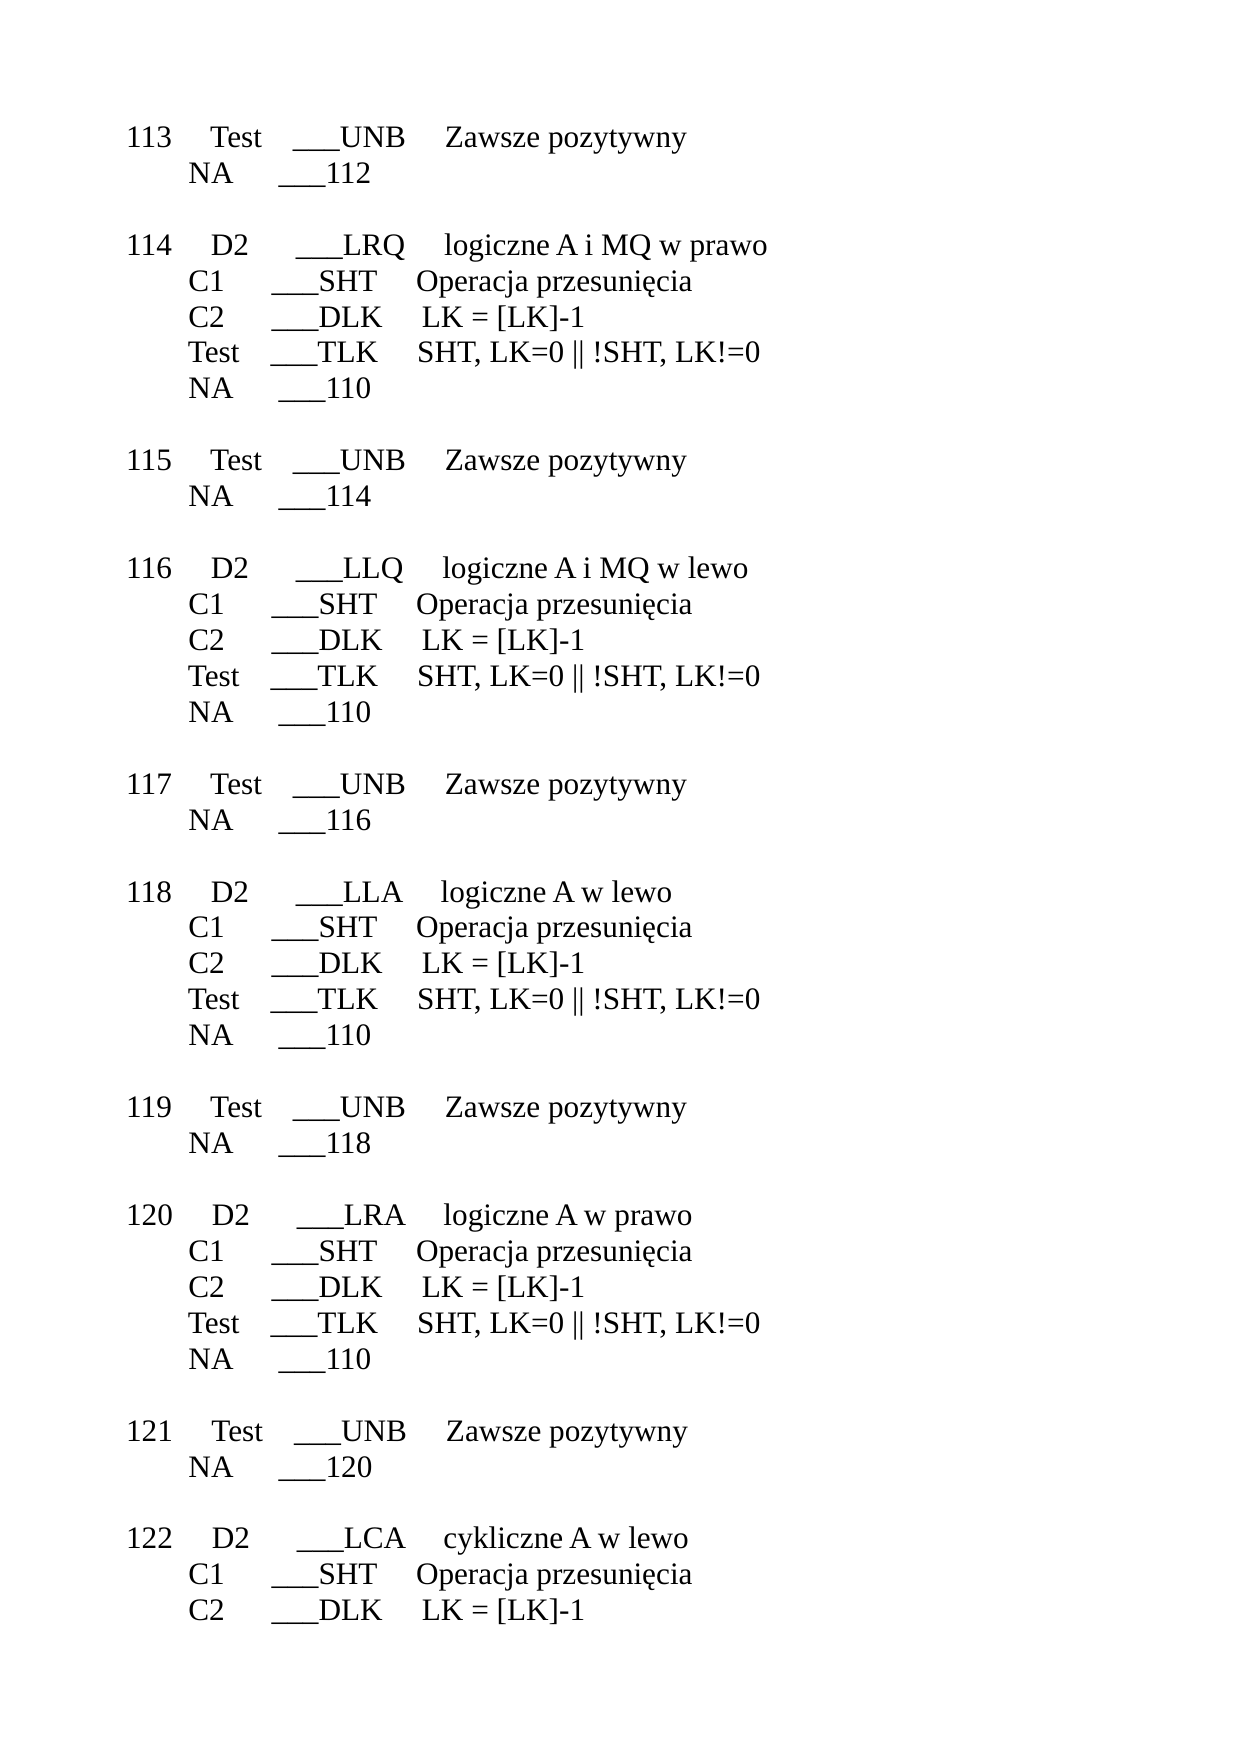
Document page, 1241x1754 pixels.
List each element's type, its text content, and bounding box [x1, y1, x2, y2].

text C1 ___SHT Operacja przesunięcia [118, 585, 1122, 621]
text 122 D2 ___LCA cykliczne A w lewo [118, 1520, 1122, 1556]
text NA ___110 [118, 693, 1122, 729]
text 113 Test ___UNB Zawsze pozytywny [118, 118, 1122, 154]
text C2 ___DLK LK = [LK]-1 [118, 298, 1122, 334]
text NA ___120 [118, 1448, 1122, 1484]
text NA ___114 [118, 477, 1122, 513]
text Test ___TLK SHT, LK=0 || !SHT, LK!=0 [118, 981, 1122, 1017]
text 120 D2 ___LRA logiczne A w prawo [118, 1196, 1122, 1232]
text 115 Test ___UNB Zawsze pozytywny [118, 442, 1122, 477]
text NA ___110 [118, 1017, 1122, 1052]
text C2 ___DLK LK = [LK]-1 [118, 1592, 1122, 1627]
text Test ___TLK SHT, LK=0 || !SHT, LK!=0 [118, 334, 1122, 370]
text C1 ___SHT Operacja przesunięcia [118, 1232, 1122, 1268]
text 114 D2 ___LRQ logiczne A i MQ w prawo [118, 226, 1122, 262]
text C2 ___DLK LK = [LK]-1 [118, 621, 1122, 657]
text Test ___TLK SHT, LK=0 || !SHT, LK!=0 [118, 1304, 1122, 1340]
text NA ___112 [118, 154, 1122, 190]
text C1 ___SHT Operacja przesunięcia [118, 1556, 1122, 1592]
text C2 ___DLK LK = [LK]-1 [118, 945, 1122, 981]
text NA ___110 [118, 370, 1122, 406]
text NA ___116 [118, 801, 1122, 837]
text 119 Test ___UNB Zawsze pozytywny [118, 1088, 1122, 1124]
text NA ___118 [118, 1124, 1122, 1160]
text 116 D2 ___LLQ logiczne A i MQ w lewo [118, 549, 1122, 585]
text 118 D2 ___LLA logiczne A w lewo [118, 873, 1122, 909]
text C2 ___DLK LK = [LK]-1 [118, 1268, 1122, 1304]
text C1 ___SHT Operacja przesunięcia [118, 262, 1122, 298]
text C1 ___SHT Operacja przesunięcia [118, 909, 1122, 945]
text Test ___TLK SHT, LK=0 || !SHT, LK!=0 [118, 657, 1122, 693]
text 121 Test ___UNB Zawsze pozytywny [118, 1412, 1122, 1448]
text 117 Test ___UNB Zawsze pozytywny [118, 765, 1122, 801]
text NA ___110 [118, 1340, 1122, 1376]
